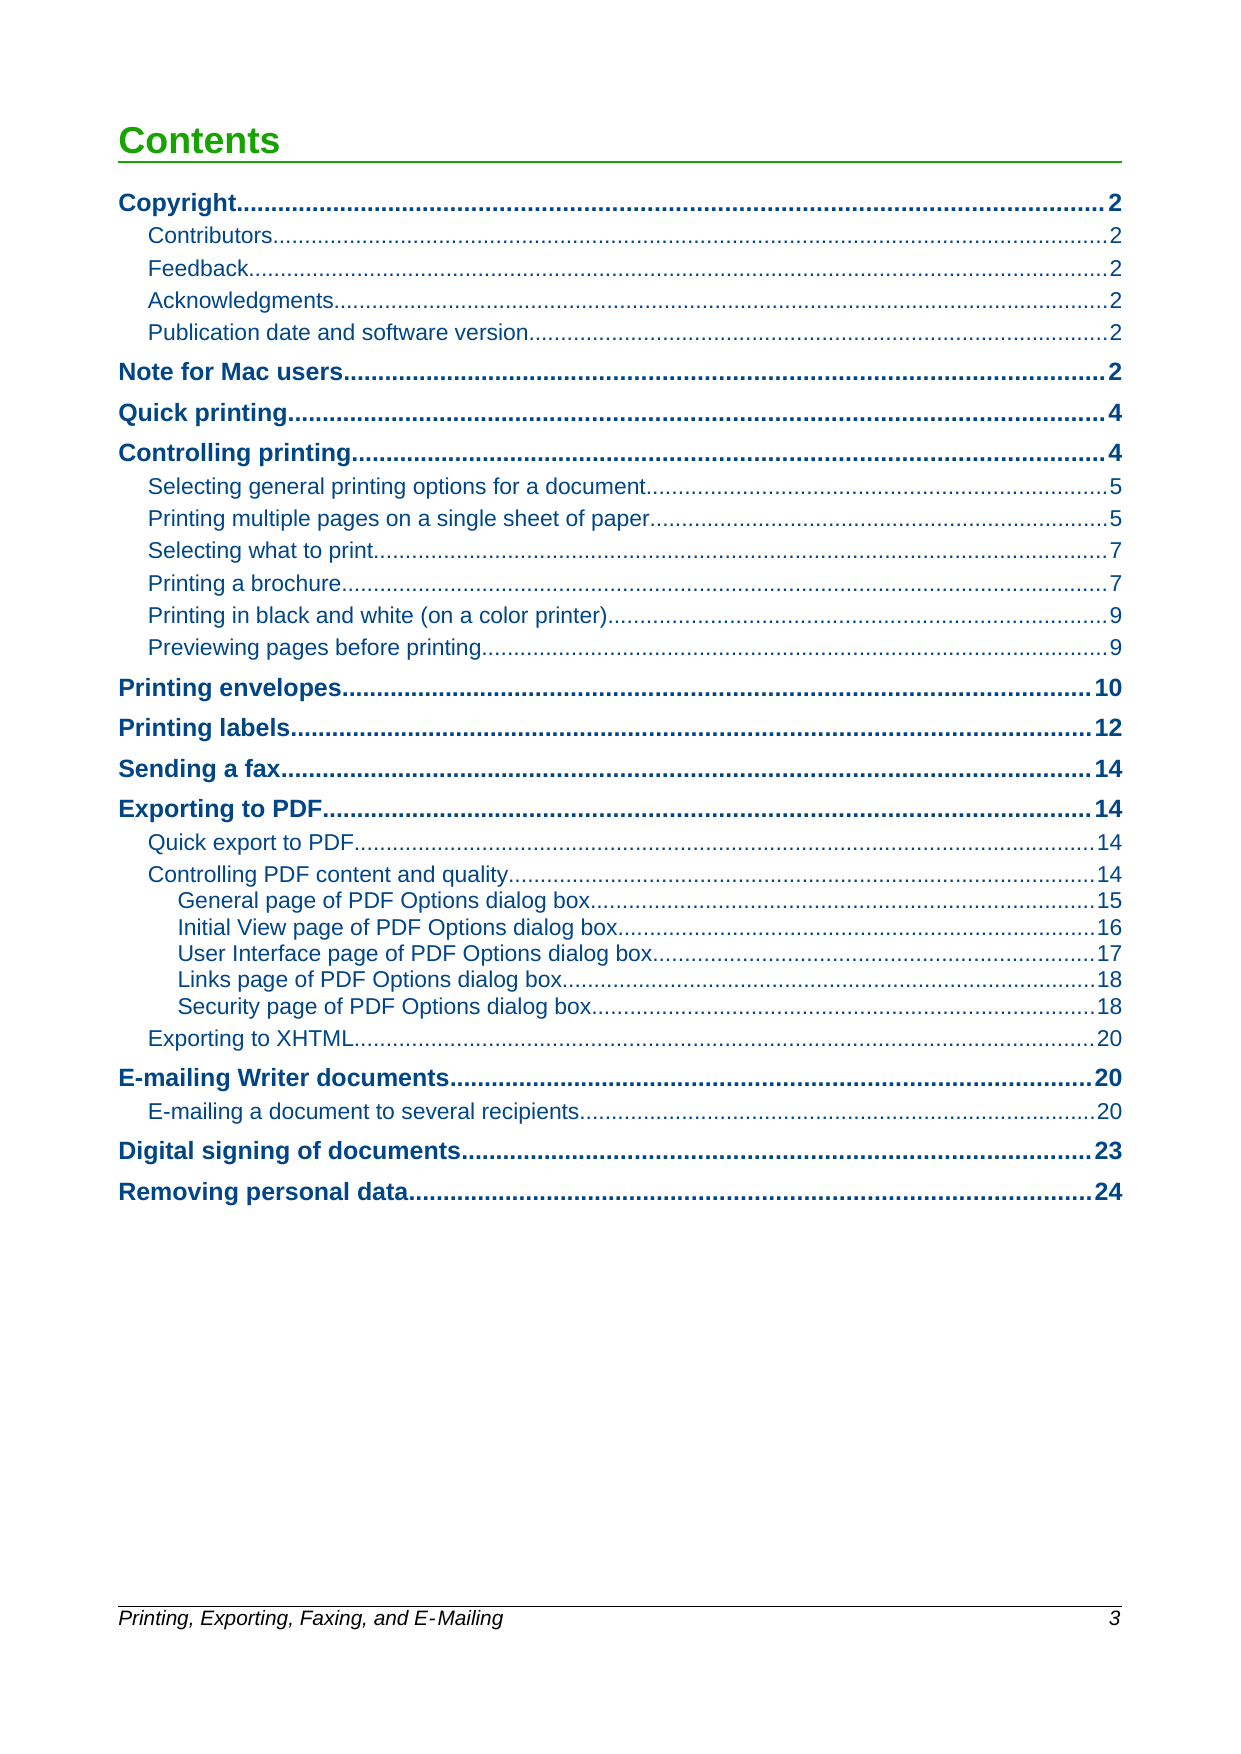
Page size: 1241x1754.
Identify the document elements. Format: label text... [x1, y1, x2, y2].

text Selecting what to print 7 [148, 537, 1122, 564]
text Sending a fax 14 [118, 753, 1122, 782]
text E-mailing Writer documents 20 [118, 1063, 1122, 1092]
text Printing multiple pages on a single sheet of paper 5 [148, 505, 1122, 532]
text Removing personal data 24 [118, 1177, 1122, 1205]
text Quick export to PDF 14 [148, 829, 1122, 855]
text Feedback 2 [148, 254, 1122, 281]
text Contents [118, 118, 1122, 161]
text Printing in black and white (on a color printer) 9 [148, 602, 1122, 628]
text Printing labels 12 [118, 713, 1122, 742]
text Publication date and software version 2 [148, 319, 1122, 345]
text E-mailing a document to several recipients 20 [148, 1098, 1122, 1124]
text Initial View page of PDF Options dialog box 16 [177, 914, 1122, 940]
text Contributors 2 [148, 222, 1122, 248]
text Digital signing of documents 23 [118, 1136, 1122, 1165]
text Selecting general printing options for a document 5 [148, 473, 1122, 499]
text Note for Mac users 2 [118, 357, 1122, 386]
text Printing a brochure 7 [148, 570, 1122, 596]
text Acknowledgments 2 [148, 287, 1122, 313]
text General page of PDF Options dialog box 15 [177, 887, 1122, 914]
text Controlling PDF content and quality 14 [148, 861, 1122, 887]
text Printing envelopes 10 [118, 672, 1122, 701]
text Controlling printing 4 [118, 438, 1122, 467]
text Links page of PDF Options dialog box 18 [177, 966, 1122, 993]
text User Interface page of PDF Options dialog box 17 [177, 940, 1122, 966]
text Previewing pages before printing 9 [148, 634, 1122, 661]
text Quick printing 4 [118, 398, 1122, 426]
text Security page of PDF Options dialog box 18 [177, 993, 1122, 1019]
text Copyright 2 [118, 187, 1122, 216]
text Exporting to PDF 14 [118, 794, 1122, 823]
text Exporting to XHTML 20 [148, 1025, 1122, 1051]
